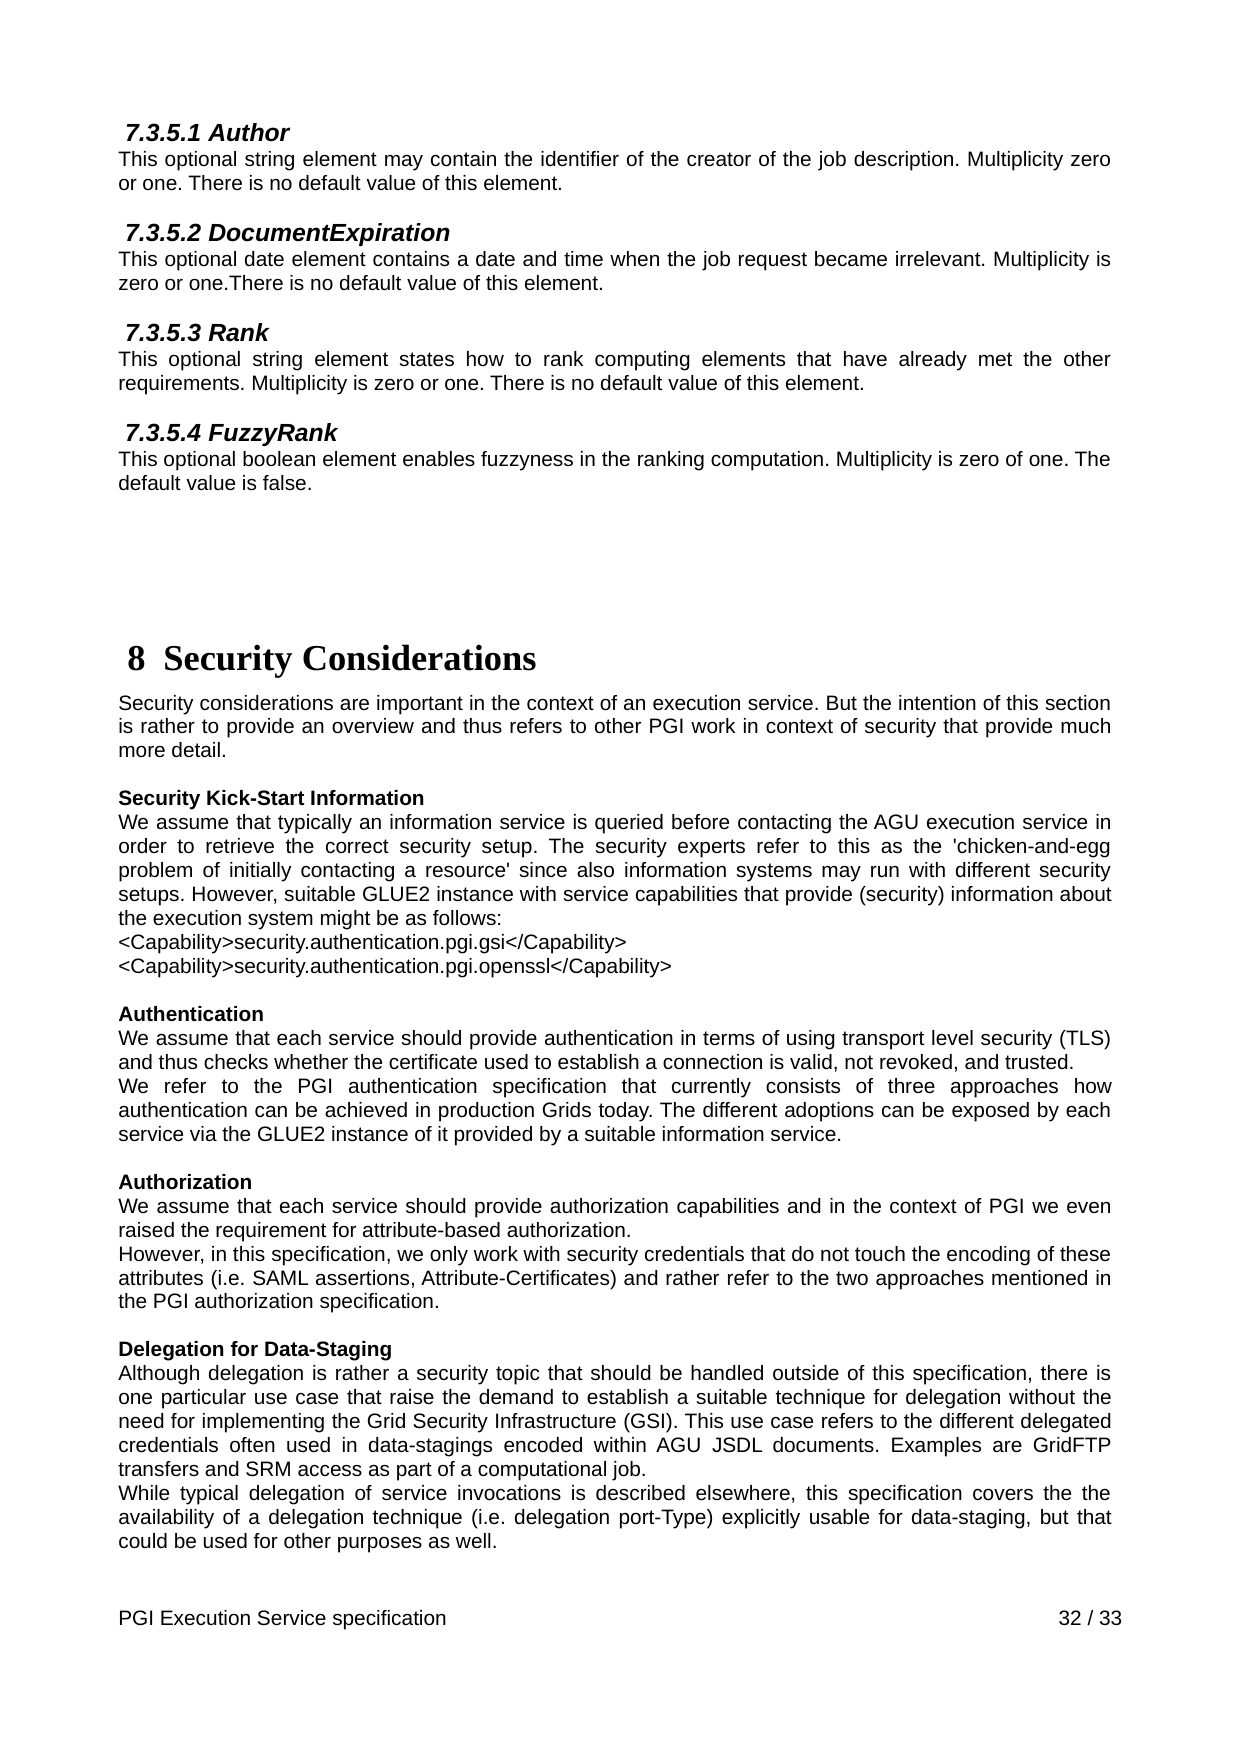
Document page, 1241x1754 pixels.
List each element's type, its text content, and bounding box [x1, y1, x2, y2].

text We refer to the PGI authentication specification that currently consists of three approaches how authentication can be achieved in production Grids today. The different adoptions can be exposed by each service via the GLUE2 instance of it provided by a suitable information service. [118, 1074, 1113, 1146]
text We assume that typically an information service is queried before contacting the AGU execution service in order to retrieve the correct security setup. The security experts refer to this as the 'chicken-and-egg problem of initially contacting a resource' since also information systems may run with different security setups. However, suitable GLUE2 instance with service capabilities that provide (security) information about the execution system might be as follows: [118, 810, 1113, 930]
subtitle DocumentExpiration [118, 218, 1113, 247]
text <Capability>security.authentication.pgi.gsi</Capability> [118, 930, 1113, 954]
text This optional string element may contain the identifier of the creator of the job description. Multiplicity zero or one. There is no default value of this element. [118, 147, 1113, 194]
subtitle Rank [118, 318, 1113, 347]
text Authorization [118, 1169, 1113, 1193]
text We assume that each service should provide authorization capabilities and in the context of PGI we even raised the requirement for attribute-based authorization. [118, 1193, 1113, 1241]
text Authentication [118, 1002, 1113, 1026]
text Security considerations are important in the context of an execution service. But the intention of this section is rather to provide an overview and thus refers to other PGI work in context of security that provide much more detail. [118, 690, 1113, 762]
text We assume that each service should provide authentication in terms of using transport level security (TLS) and thus checks whether the certificate used to establish a connection is valid, not revoked, and trusted. [118, 1026, 1113, 1074]
text However, in this specification, we only work with security credentials that do not touch the encoding of these attributes (i.e. SAML assertions, Attribute-Certificates) and rather refer to the two approaches mentioned in the PGI authorization specification. [118, 1241, 1113, 1313]
subtitle Author [118, 118, 1113, 147]
text While typical delegation of service invocations is described elsewhere, this specification covers the the availability of a delegation technique (i.e. delegation port-Type) explicitly usable for data-staging, but that could be used for other purposes as well. [118, 1481, 1113, 1553]
text This optional date element contains a date and time when the job request became irrelevant. Multiplicity is zero or one.There is no default value of this element. [118, 247, 1113, 295]
text Security Kick-Start Information [118, 786, 1113, 810]
text Although delegation is rather a security topic that should be handled outside of this specification, there is one particular use case that raise the demand to establish a suitable technique for delegation without the need for implementing the Grid Security Infrastructure (GSI). This use case refers to the different delegated credentials often used in data-stagings encoded within AGU JSDL documents. Examples are GridFTP transfers and SRM access as part of a computational job. [118, 1361, 1113, 1481]
text Delegation for Data-Staging [118, 1337, 1113, 1361]
text This optional string element states how to rank computing elements that have already met the other requirements. Multiplicity is zero or one. There is no default value of this element. [118, 347, 1113, 395]
subtitle FuzzyRank [118, 418, 1113, 447]
text This optional boolean element enables fuzzyness in the ranking computation. Multiplicity is zero of one. The default value is false. [118, 447, 1113, 495]
subtitle Security Considerations [118, 637, 1122, 679]
text <Capability>security.authentication.pgi.openssl</Capability> [118, 954, 1113, 978]
